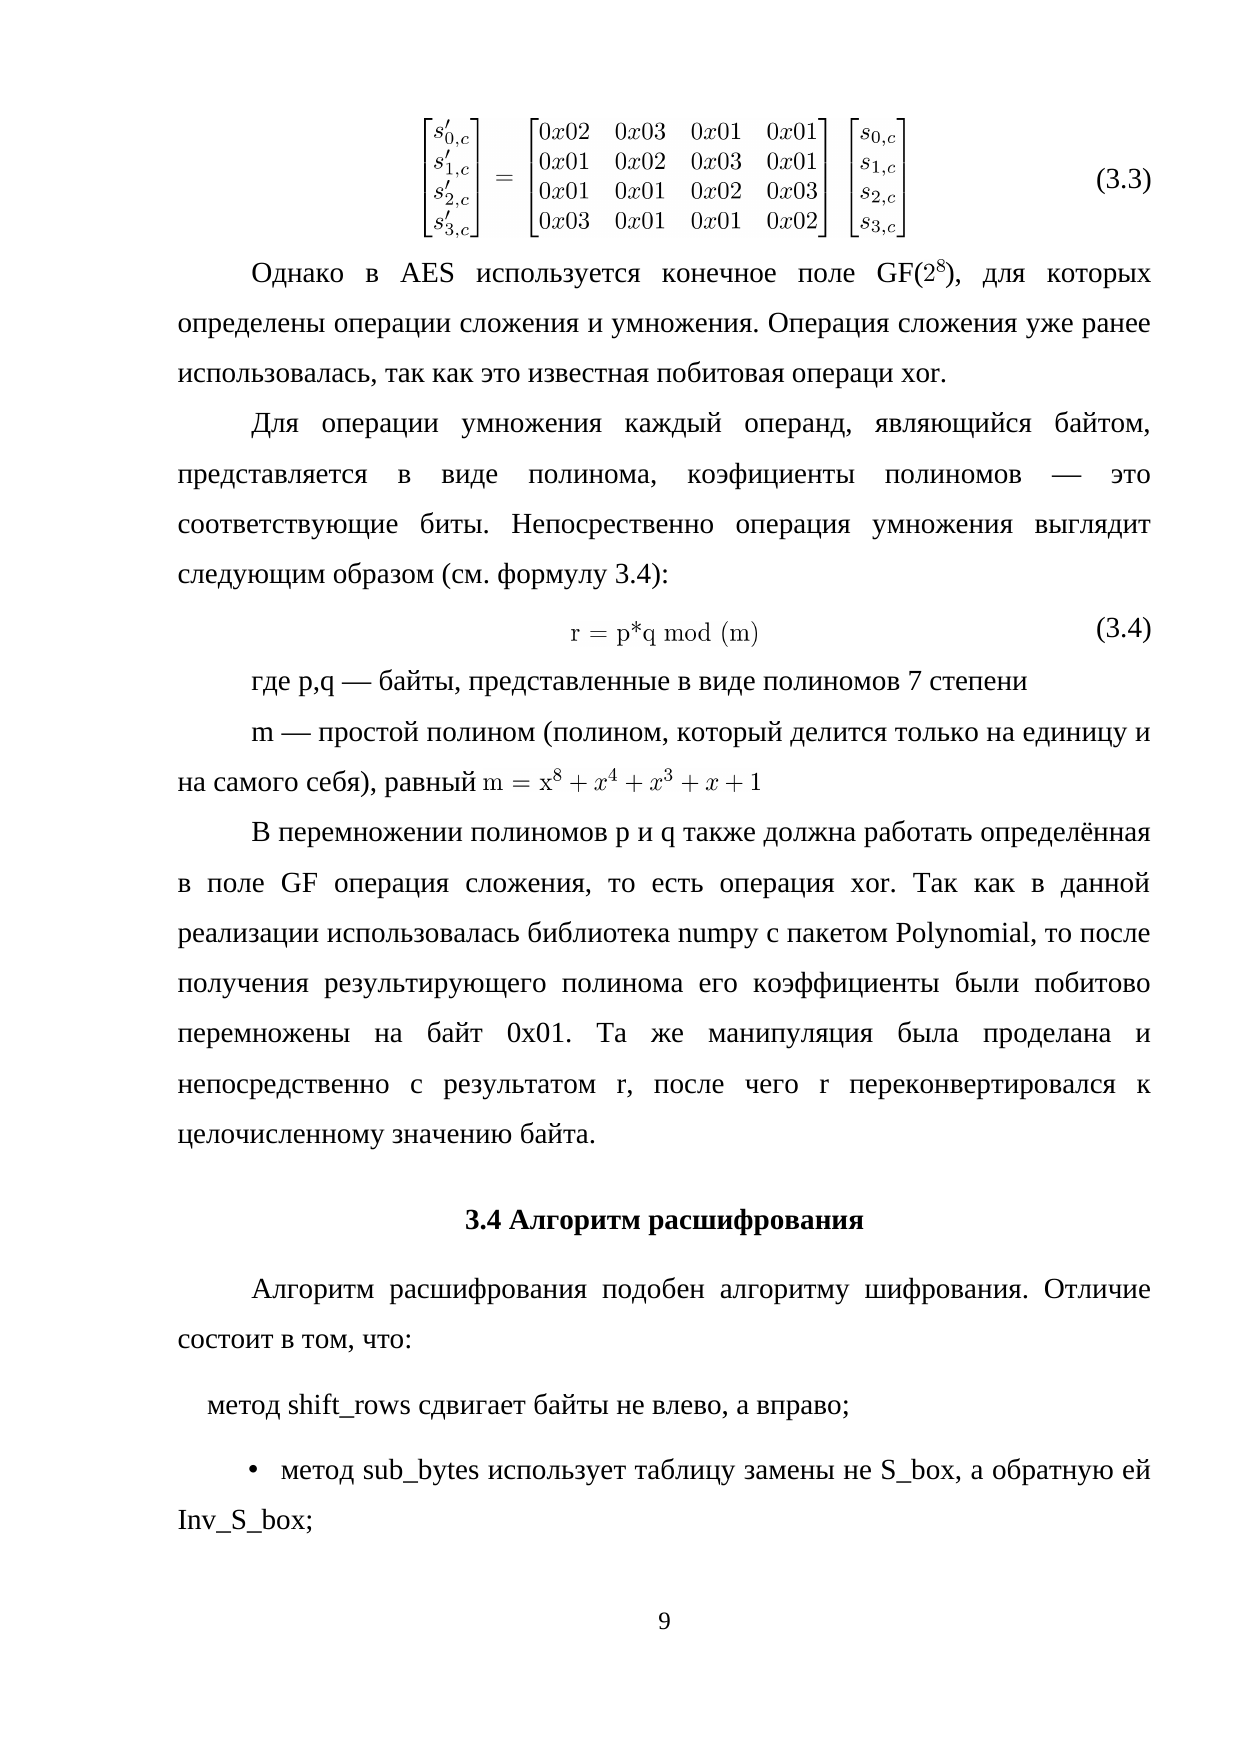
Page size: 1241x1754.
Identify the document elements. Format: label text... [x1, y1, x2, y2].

text (3.4) [177, 607, 1152, 647]
text m — простой полином (полином, который делится только на единицу и на самого себя), равный [177, 714, 1152, 798]
text где p,q — байты, представленные в виде полиномов 7 степени [177, 663, 1152, 697]
list метод sub_bytes использует таблицу замены не S_box, а обратную ей Inv_S_box; [177, 1452, 1152, 1536]
text (3.3) [905, 118, 1152, 238]
picture [424, 118, 905, 238]
picture [483, 768, 760, 792]
picture [924, 259, 945, 281]
text [177, 118, 424, 238]
subtitle 3.4 Алгоритм расшифрования [177, 1202, 1152, 1236]
text В перемножении полиномов p и q также должна работать определённая в поле GF операция сложения, то есть операция xor. Так как в данной реализации использовалась библиотека numpy с пакетом Polynomial, то после получения результирующего полинома его коэффициенты были побитово перемножены на байт 0x01. Та же манипуляция была проделана и непосредственно с результатом r, после чего r переконвертировался к целочисленному значению байта. [177, 814, 1152, 1150]
text Алгоритм расшифрования подобен алгоритму шифрования. Отличие состоит в том, что: [177, 1271, 1152, 1355]
text Однако в AES используется конечное поле GF(), для которых определены операции сложения и умножения. Операция сложения уже ранее использовалась, так как это известная побитовая операци xor. [177, 255, 1152, 389]
picture [571, 621, 757, 647]
text Для операции умножения каждый операнд, являющийся байтом, представляется в виде полинома, коэфициенты полиномов — это соответствующие биты. Непосрественно операция умножения выглядит следующим образом (см. формулу 3.4): [177, 406, 1152, 590]
list метод shift_rows сдвигает байты не влево, а вправо; [207, 1387, 1152, 1420]
